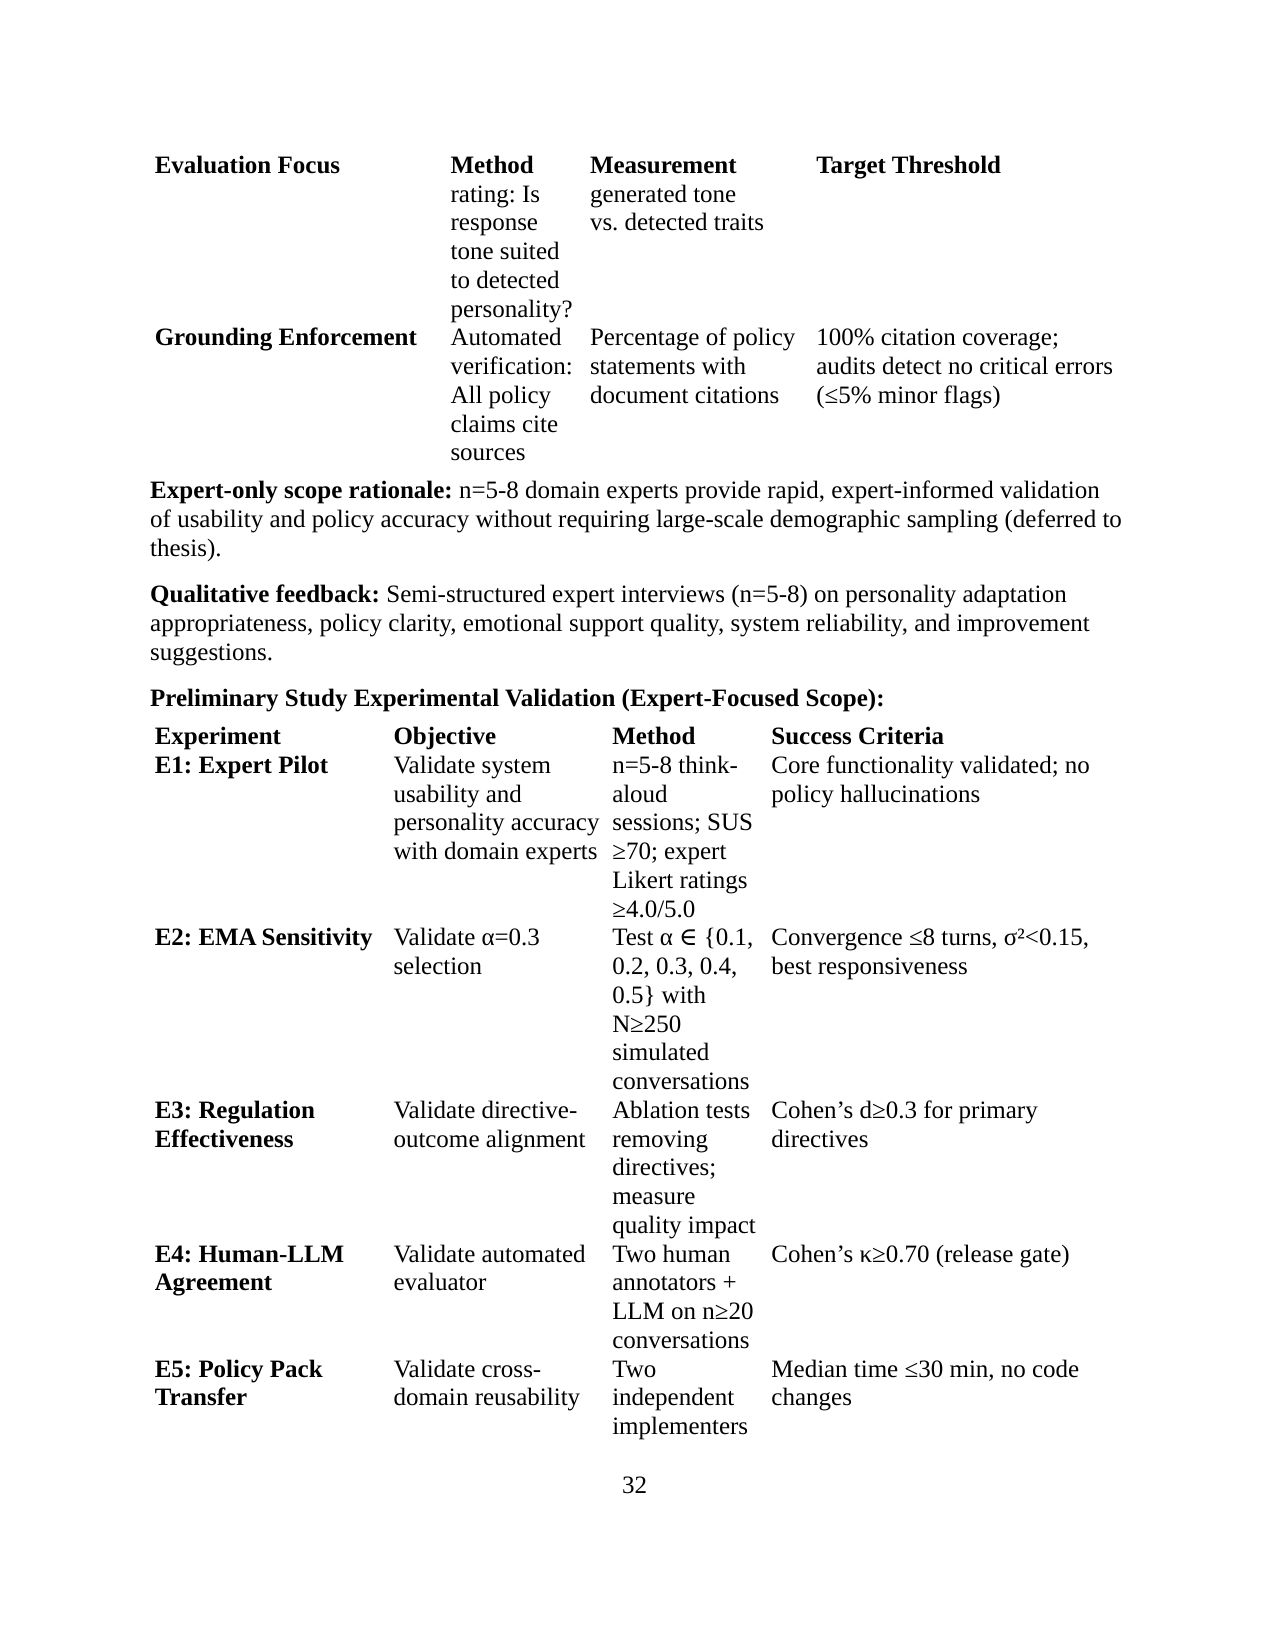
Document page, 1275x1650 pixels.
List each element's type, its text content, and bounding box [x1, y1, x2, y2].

text Expert-only scope rationale: n=5-8 domain experts provide rapid, expert-informed validation of usability and policy accuracy without requiring large-scale demographic sampling (deferred to thesis). [150, 475, 1125, 561]
table_cell Validate automated evaluator [389, 1239, 608, 1354]
table_cell Validate system usability and personality accuracy with domain experts [389, 750, 608, 922]
table_header Evaluation Focus [150, 150, 446, 179]
table_cell Median time ≤30 min, no code changes [767, 1354, 1125, 1440]
table_cell [812, 179, 1125, 322]
table_cell Validate cross-domain reusability [389, 1354, 608, 1440]
table_cell Percentage of policy statements with document citations [585, 323, 812, 466]
table_header Measurement [585, 150, 812, 179]
table_cell E4: Human-LLM Agreement [150, 1239, 389, 1354]
text Qualitative feedback: Semi-structured expert interviews (n=5-8) on personality adaptation appropriateness, policy clarity, emotional support quality, system reliability, and improvement suggestions. [150, 579, 1125, 666]
table_cell Ablation tests removing directives; measure quality impact [608, 1095, 767, 1239]
table_cell E1: Expert Pilot [150, 750, 389, 922]
table_cell rating: Is response tone suited to detected personality? [446, 179, 585, 322]
table_cell E5: Policy Pack Transfer [150, 1354, 389, 1440]
table_cell Automated verification: All policy claims cite sources [446, 323, 585, 466]
table_cell Two human annotators + LLM on n≥20 conversations [608, 1239, 767, 1354]
table_header Method [446, 150, 585, 179]
table_cell Test α ∈ {0.1, 0.2, 0.3, 0.4, 0.5} with N≥250 simulated conversations [608, 923, 767, 1095]
table_cell Cohen’s d≥0.3 for primary directives [767, 1095, 1125, 1239]
table_cell E3: Regulation Effectiveness [150, 1095, 389, 1239]
table_cell Validate directive-outcome alignment [389, 1095, 608, 1239]
table_cell generated tone vs. detected traits [585, 179, 812, 322]
table_cell Grounding Enforcement [150, 323, 446, 466]
table_cell Core functionality validated; no policy hallucinations [767, 750, 1125, 922]
text Preliminary Study Experimental Validation (Expert-Focused Scope): [150, 683, 1125, 712]
table_cell E2: EMA Sensitivity [150, 923, 389, 1095]
table_header Objective [389, 721, 608, 750]
table_header Experiment [150, 721, 389, 750]
table_header Target Threshold [812, 150, 1125, 179]
table_cell Two independent implementers [608, 1354, 767, 1440]
table_cell Convergence ≤8 turns, σ²<0.15, best responsiveness [767, 923, 1125, 1095]
table_cell 100% citation coverage; audits detect no critical errors (≤5% minor flags) [812, 323, 1125, 466]
table_cell n=5-8 think-aloud sessions; SUS ≥70; expert Likert ratings ≥4.0/5.0 [608, 750, 767, 922]
table_cell Cohen’s κ≥0.70 (release gate) [767, 1239, 1125, 1354]
table_cell Validate α=0.3 selection [389, 923, 608, 1095]
table_cell [150, 179, 446, 322]
table_header Success Criteria [767, 721, 1125, 750]
table_header Method [608, 721, 767, 750]
